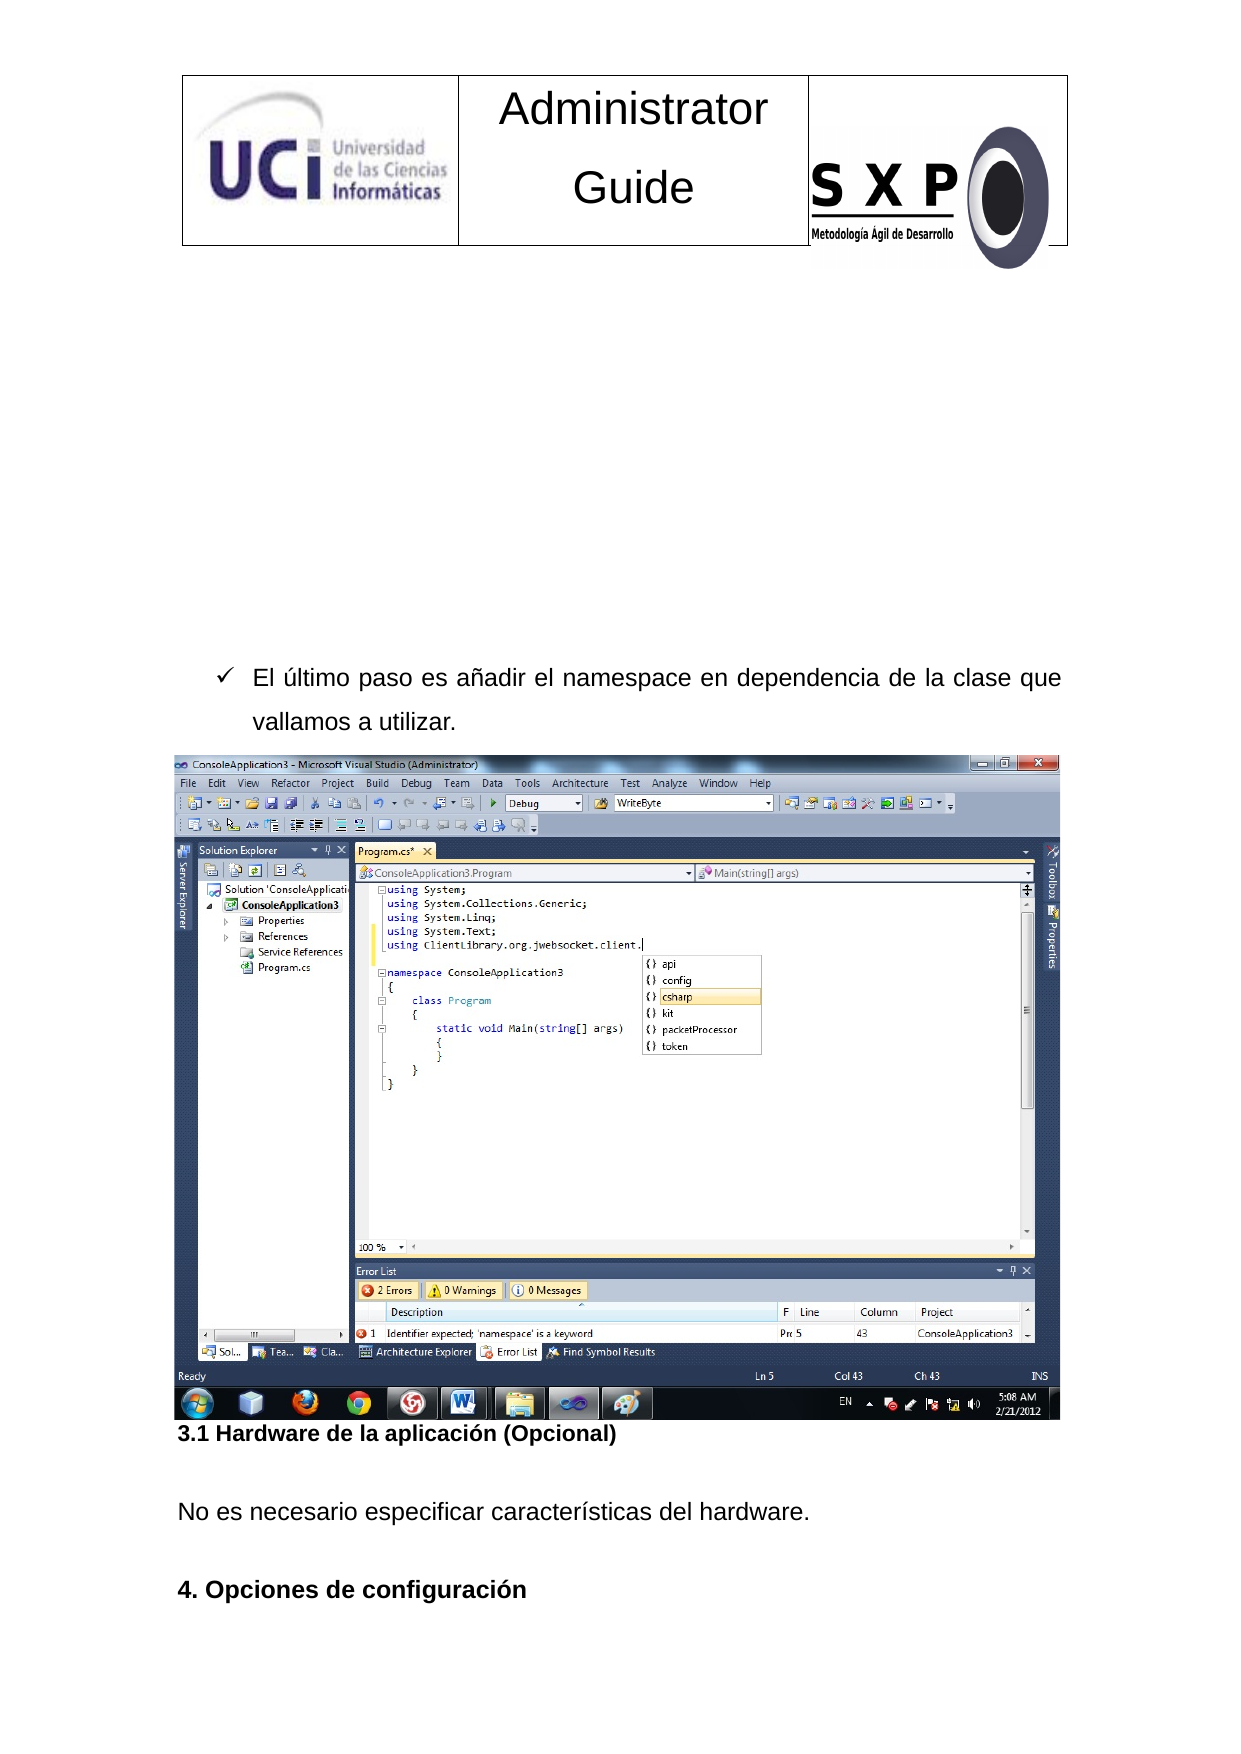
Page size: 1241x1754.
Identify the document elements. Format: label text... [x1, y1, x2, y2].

text 4. Opciones de configuración [177, 1575, 1063, 1604]
text 3.1 Hardware de la aplicación (Opcional) [177, 901, 1063, 1446]
list El último paso es añadir el namespace en dependencia de la clase que vallamos a utilizar. [215, 663, 1063, 735]
text No es necesario especificar características del hardware. [177, 1496, 1063, 1525]
